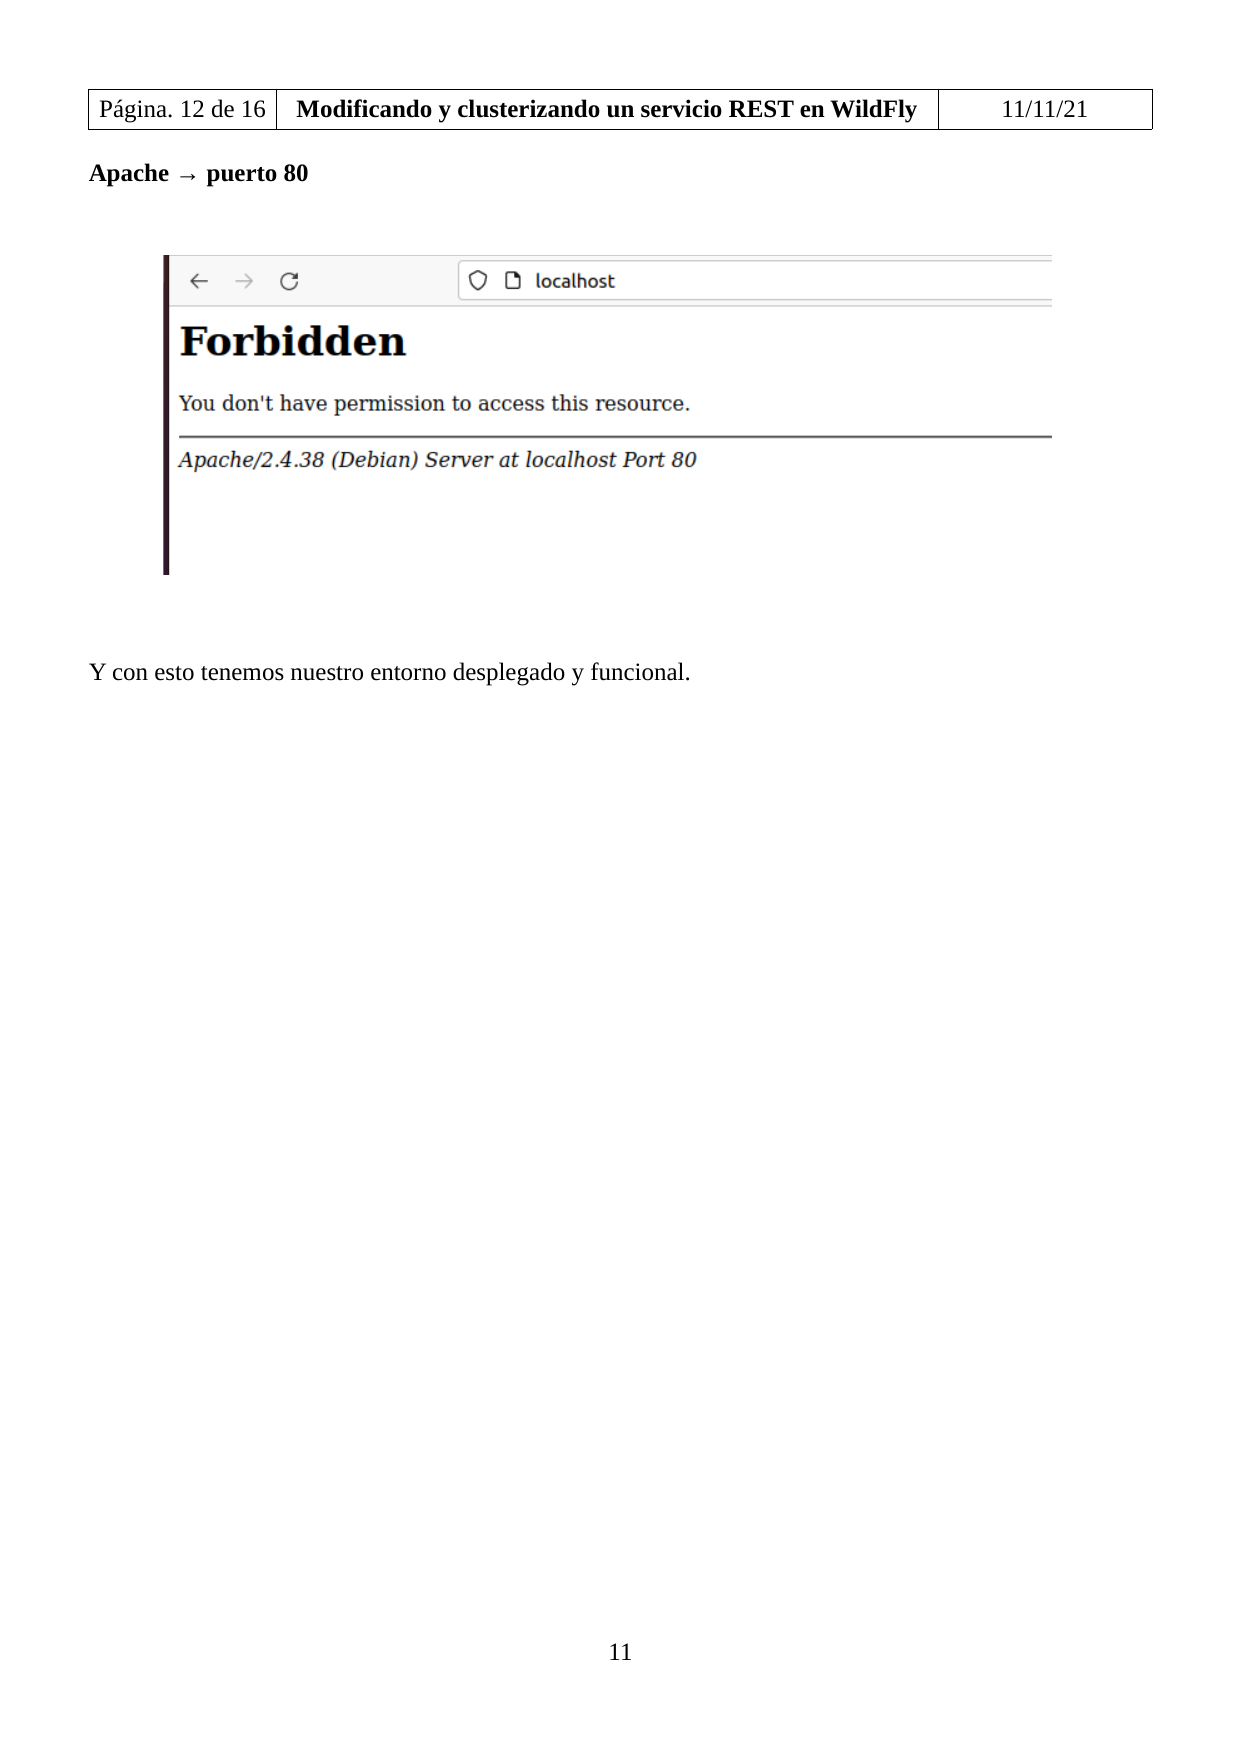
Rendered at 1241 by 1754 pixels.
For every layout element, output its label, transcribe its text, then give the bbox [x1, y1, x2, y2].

text Apache → puerto 80 [88, 158, 1152, 186]
text Y con esto tenemos nuestro entorno desplegado y funcional. [88, 657, 1152, 686]
picture [163, 255, 1052, 575]
